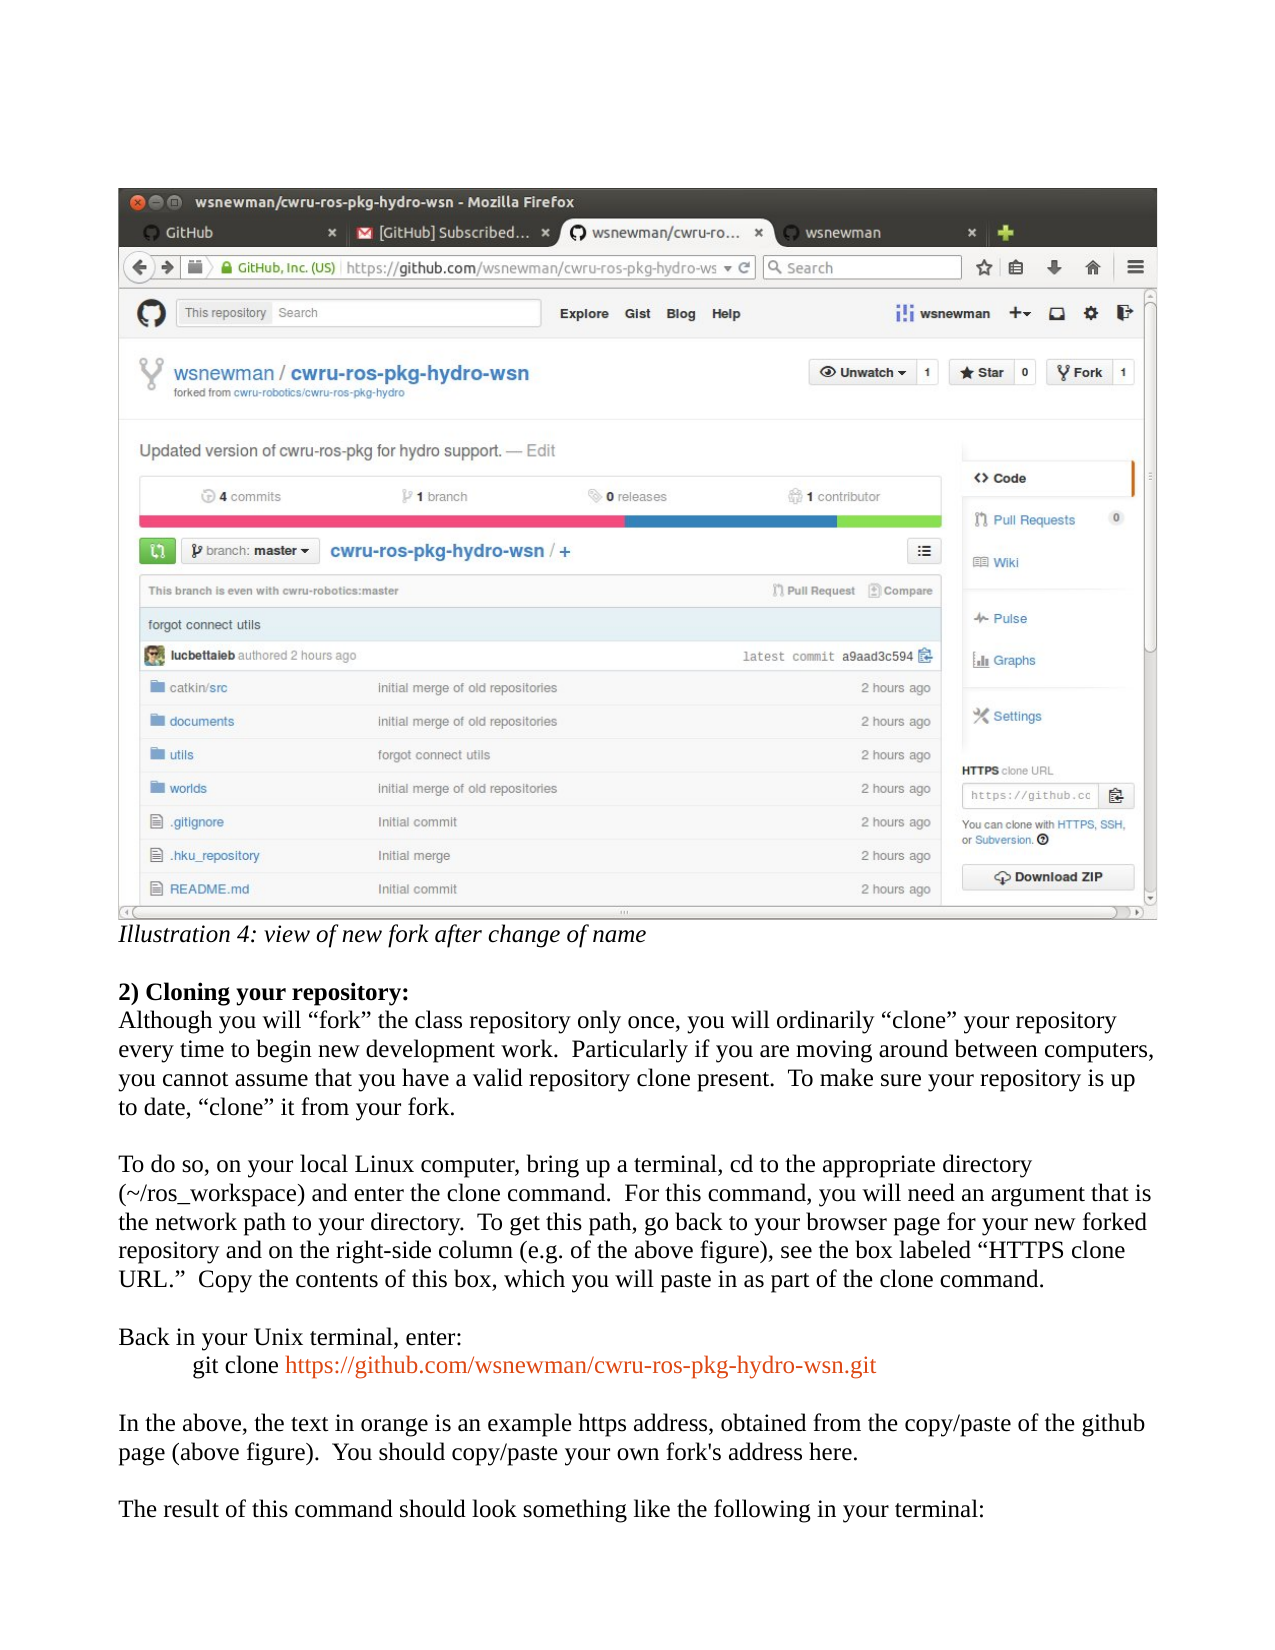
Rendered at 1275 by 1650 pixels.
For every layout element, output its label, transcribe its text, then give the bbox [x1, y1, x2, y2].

text Illustration 4: view of new fork after change of name [118, 920, 1157, 948]
text Back in your Unix terminal, enter: [118, 1322, 1157, 1351]
text 2) Cloning your repository: [118, 977, 1157, 1006]
text In the above, the text in orange is an example https address, obtained from the copy/paste of the github page (above figure). You should copy/paste your own fork's address here. [118, 1408, 1157, 1466]
text The result of this command should look something like the following in your terminal: [118, 1494, 1157, 1523]
text Although you will “fork” the class repository only once, you will ordinarily “clone” your repository every time to begin new development work. Particularly if you are moving around between computers, you cannot assume that you have a valid repository clone present. To make sure your repository is up to date, “clone” it from your fork. [118, 1006, 1157, 1121]
picture [118, 188, 1158, 920]
text git clone https://github.com/wsnewman/cwru-ros-pkg-hydro-wsn.git [118, 1351, 1157, 1379]
text To do so, on your local Linux computer, bring up a terminal, cd to the appropriate directory (~/ros_workspace) and enter the clone command. For this command, you will need an argument that is the network path to your directory. To get this path, go back to your browser page for your new forked repository and on the right-side column (e.g. of the above figure), see the box labeled “HTTPS clone URL.” Copy the contents of this box, which you will paste in as part of the clone command. [118, 1149, 1157, 1293]
